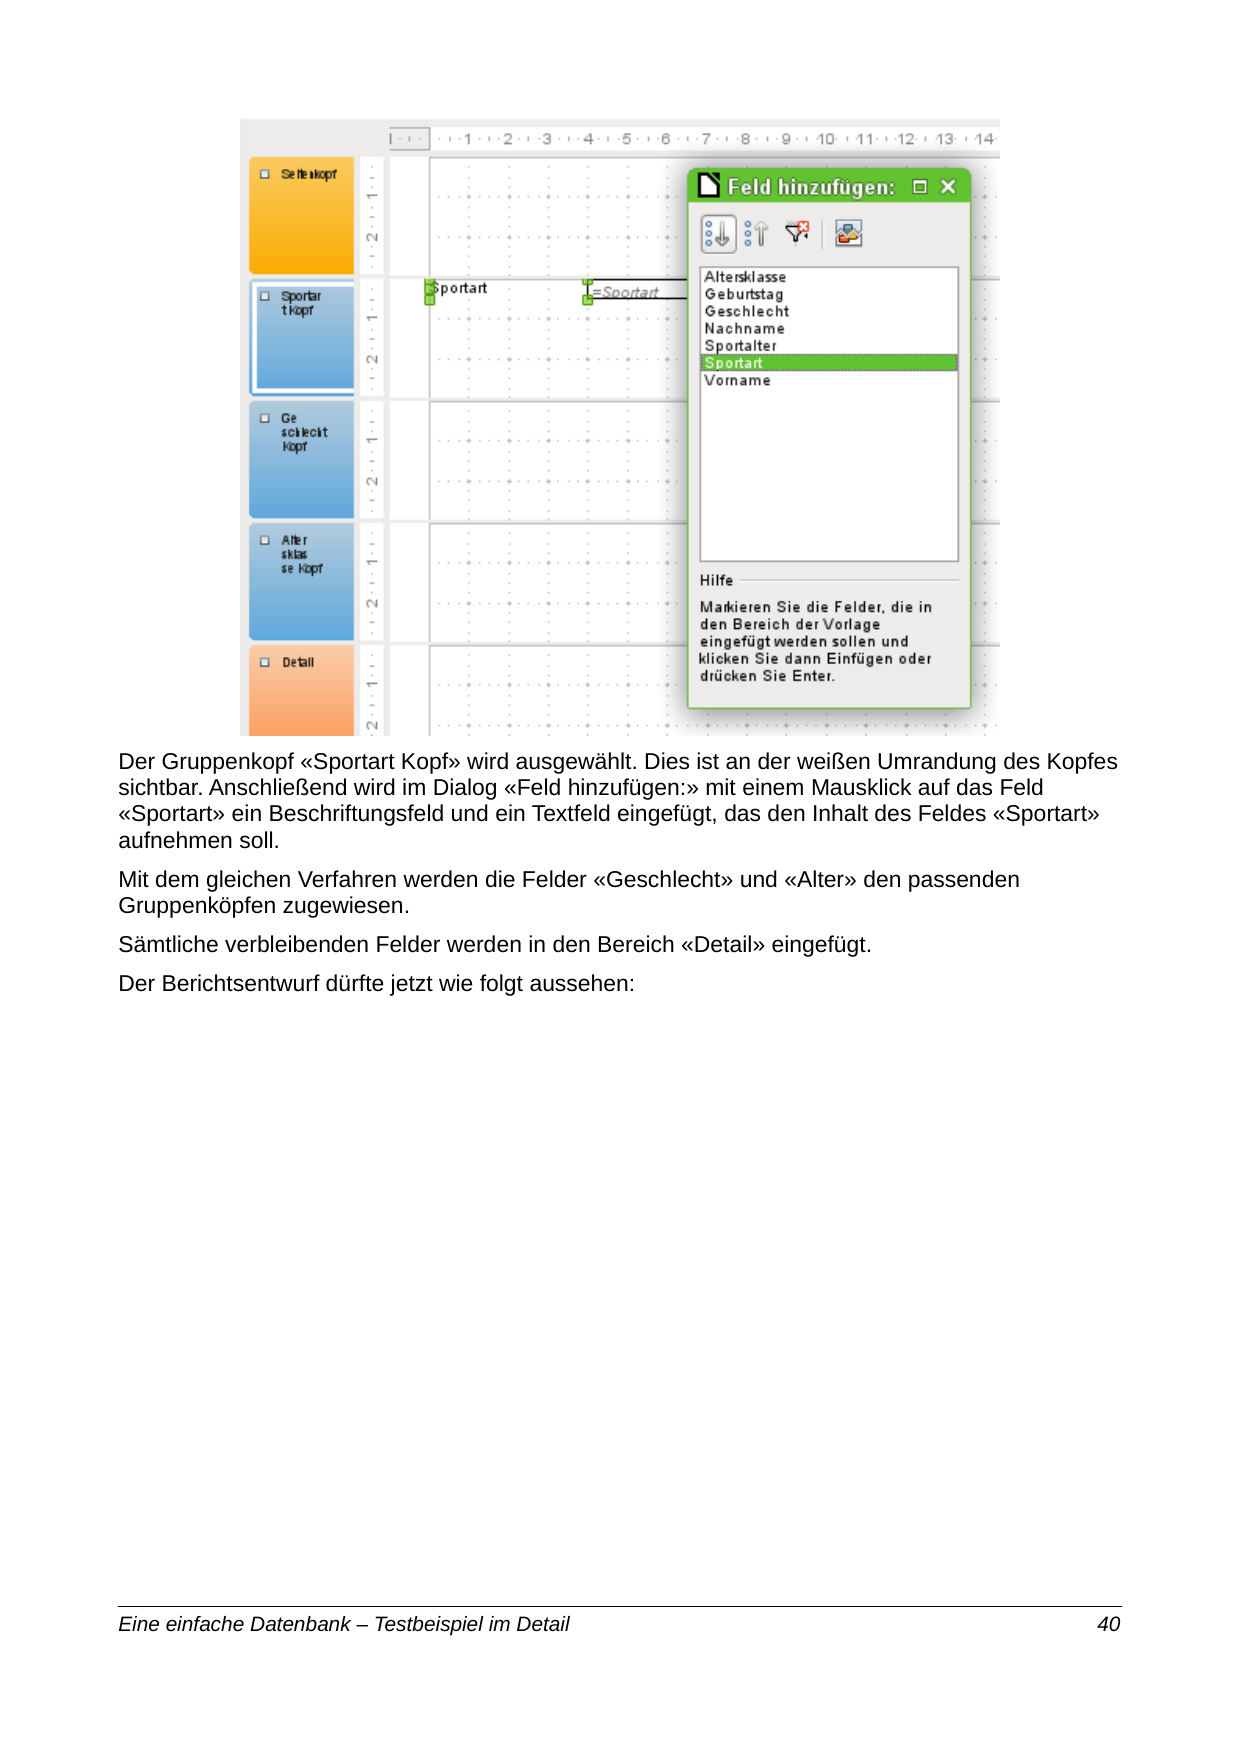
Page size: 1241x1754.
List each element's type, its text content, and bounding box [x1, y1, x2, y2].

text Mit dem gleichen Verfahren werden die Felder «Geschlecht» und «Alter» den passenden Gruppenköpfen zugewiesen. [118, 866, 1122, 918]
text Sämtliche verbleibenden Felder werden in den Bereich «Detail» eingefügt. [118, 931, 1122, 957]
picture [240, 118, 1000, 736]
text Der Gruppenkopf «Sportart Kopf» wird ausgewählt. Dies ist an der weißen Umrandung des Kopfes sichtbar. Anschließend wird im Dialog «Feld hinzufügen:» mit einem Mausklick auf das Feld «Sportart» ein Beschriftungsfeld und ein Textfeld eingefügt, das den Inhalt des Feldes «Sportart» aufnehmen soll. [118, 748, 1122, 853]
text Der Berichtsentwurf dürfte jetzt wie folgt aussehen: [118, 970, 1122, 996]
